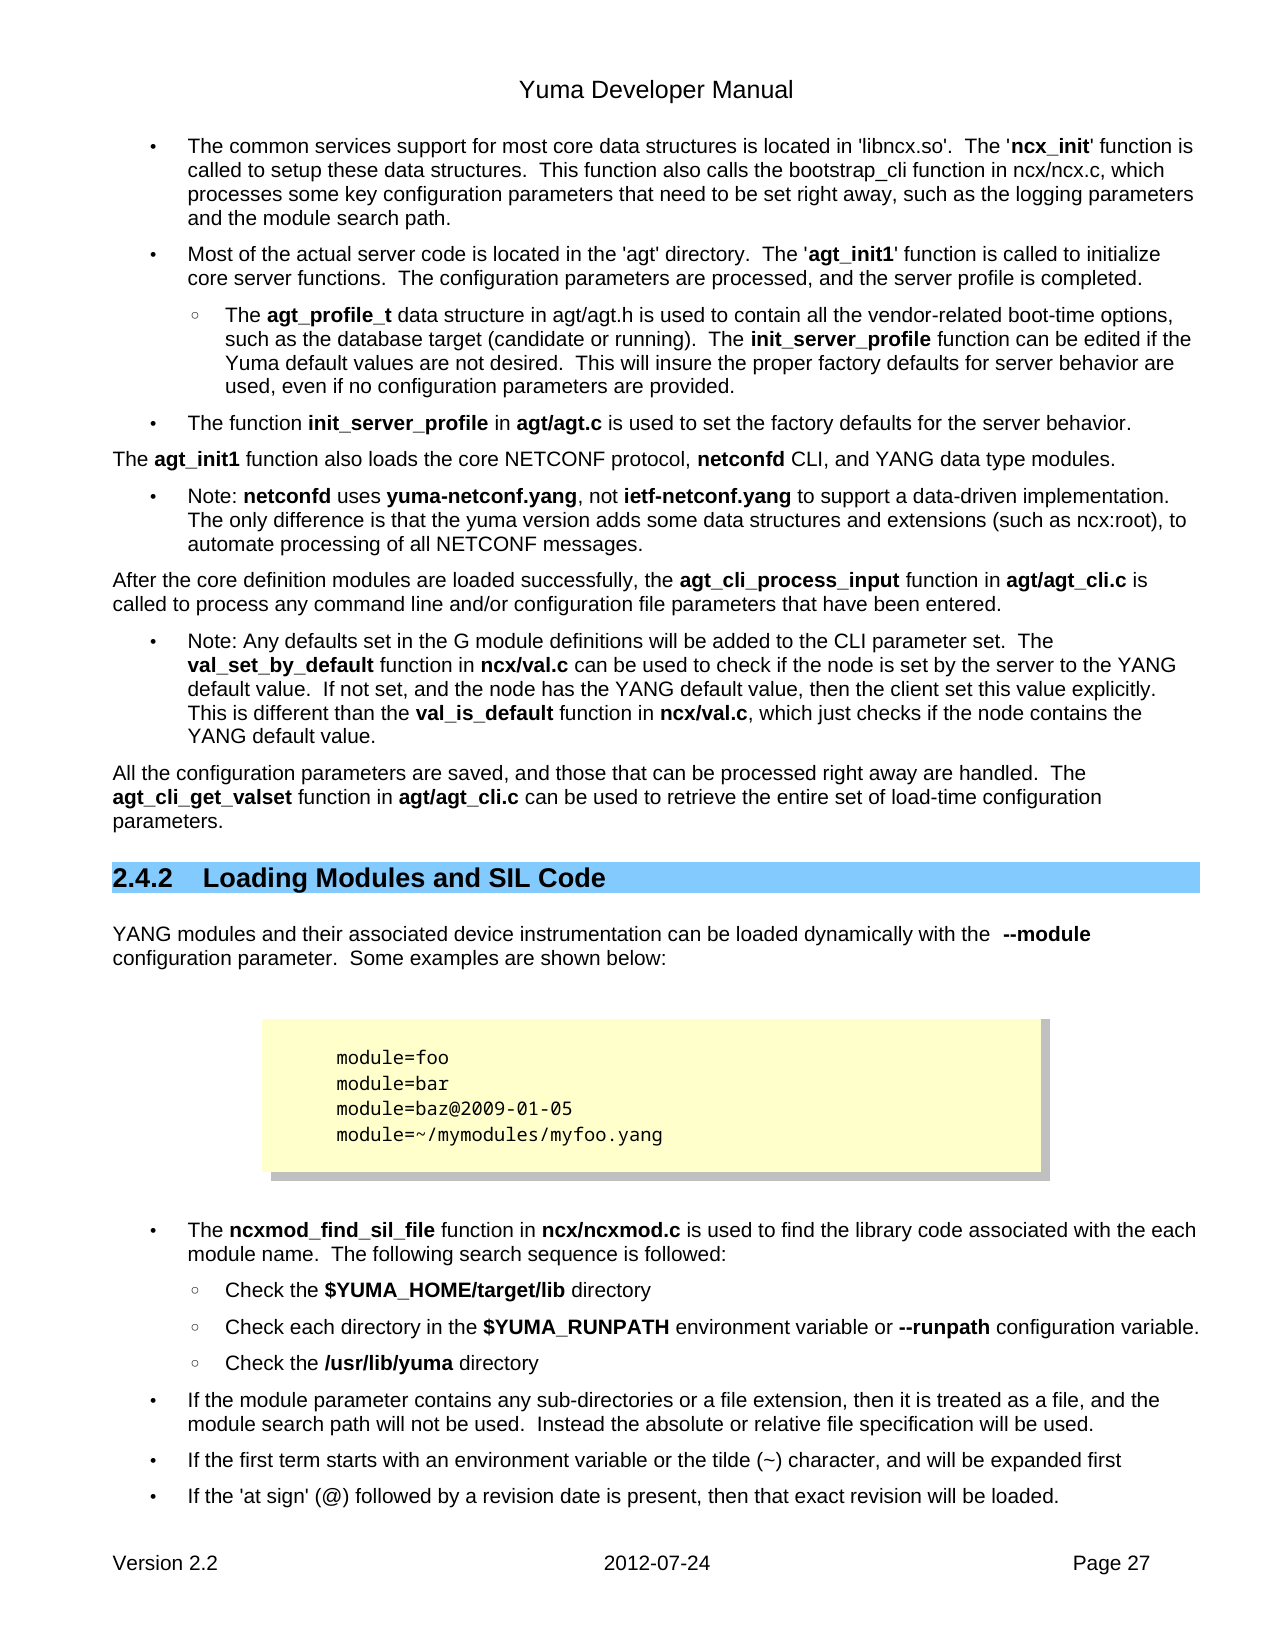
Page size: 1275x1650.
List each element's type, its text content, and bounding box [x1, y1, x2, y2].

subtitle Loading Modules and SIL Code [112, 862, 1200, 893]
text module=~/mymodules/myfoo.yang [262, 1121, 1041, 1147]
text module=baz@2009-01-05 [262, 1096, 1041, 1121]
list The agt_profile_t data structure in agt/agt.h is used to contain all the vendor-related boot-time options, such as the database target (candidate or running). The init_server_profile function can be edited if the Yuma default values are not desired. This will insure the proper factory defaults for server behavior are used, even if no configuration parameters are provided. [187, 302, 1200, 398]
list Note: netconfd uses yuma-netconf.yang, not ietf-netconf.yang to support a data-driven implementation. The only difference is that the yuma version adds some data structures and extensions (such as ncx:root), to automate processing of all NETCONF messages. [150, 484, 1200, 556]
list If the module parameter contains any sub-directories or a file extension, then it is treated as a file, and the module search path will not be used. Instead the absolute or relative file specification will be used. [150, 1387, 1200, 1435]
list The common services support for most core data structures is located in 'libncx.so'. The 'ncx_init' function is called to setup these data structures. This function also calls the bootstrap_cli function in ncx/ncx.c, which processes some key configuration parameters that need to be set right away, such as the logging parameters and the module search path. [150, 134, 1200, 229]
list Check each directory in the $YUMA_RUNPATH environment variable or --runpath configuration variable. [187, 1314, 1200, 1338]
list The ncxmod_find_sil_file function in ncx/ncxmod.c is used to find the library code associated with the each module name. The following search sequence is followed: [150, 1218, 1200, 1266]
text The agt_init1 function also loads the core NETCONF protocol, netconfd CLI, and YANG data type modules. [112, 447, 1200, 471]
list Check the $YUMA_HOME/target/lib directory [187, 1278, 1200, 1302]
text module=foo [262, 1045, 1041, 1070]
list The function init_server_profile in agt/agt.c is used to set the factory defaults for the server behavior. [150, 411, 1200, 435]
list Check the /usr/lib/yuma directory [187, 1351, 1200, 1375]
list If the 'at sign' (@) followed by a revision date is present, then that exact revision will be loaded. [150, 1484, 1200, 1508]
list Note: Any defaults set in the G module definitions will be added to the CLI parameter set. The val_set_by_default function in ncx/val.c can be used to check if the node is set by the server to the YANG default value. If not set, and the node has the YANG default value, then the client set this value explicitly. This is different than the val_is_default function in ncx/val.c, which just checks if the node contains the YANG default value. [150, 628, 1200, 748]
text All the configuration parameters are saved, and those that can be processed right away are handled. The agt_cli_get_valset function in agt/agt_cli.c can be used to retrieve the entire set of load-time configuration parameters. [112, 761, 1200, 833]
list If the first term starts with an environment variable or the tilde (~) character, and will be expanded first [150, 1448, 1200, 1472]
text module=bar [262, 1070, 1041, 1096]
list Most of the actual server code is located in the 'agt' directory. The 'agt_init1' function is called to initialize core server functions. The configuration parameters are processed, and the server profile is completed. [150, 242, 1200, 290]
text After the core definition modules are loaded successfully, the agt_cli_process_input function in agt/agt_cli.c is called to process any command line and/or configuration file parameters that have been entered. [112, 568, 1200, 616]
text YANG modules and their associated device instrumentation can be loaded dynamically with the --module configuration parameter. Some examples are shown below: [112, 922, 1200, 970]
